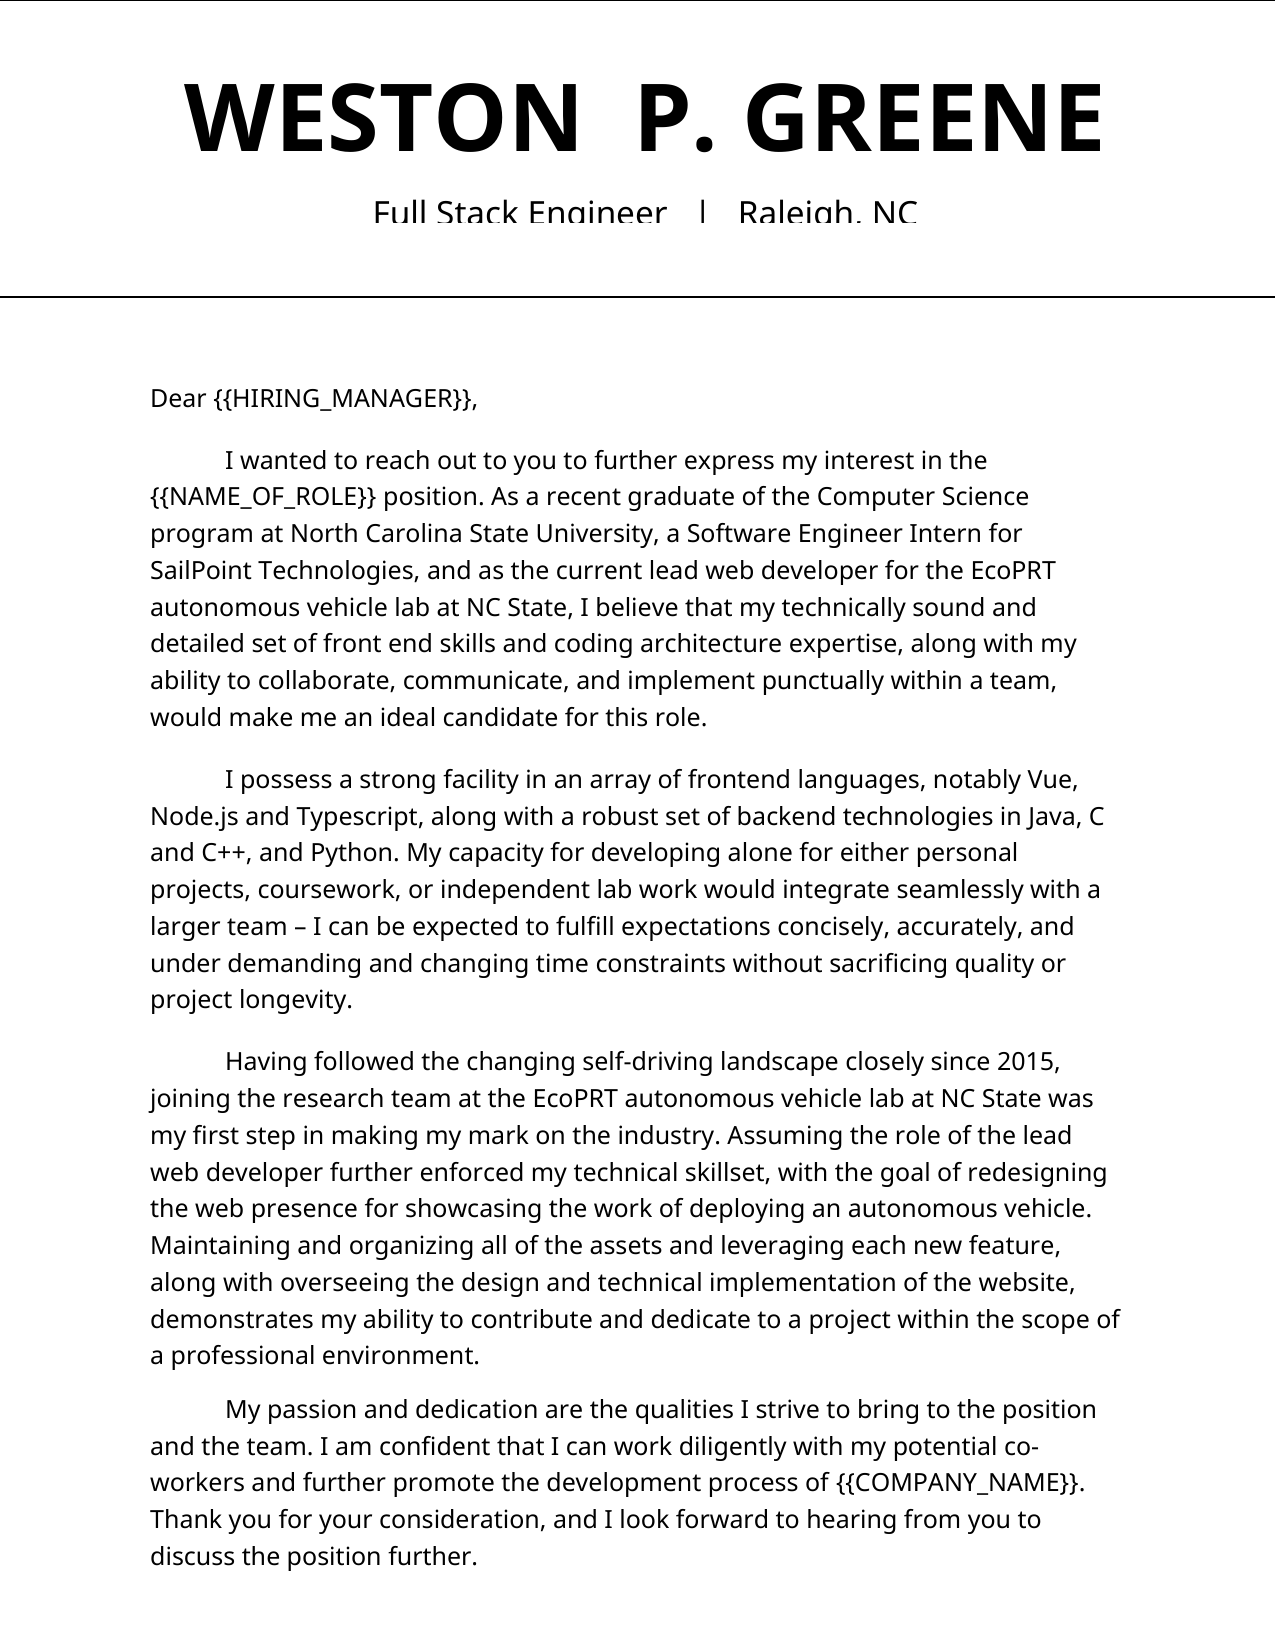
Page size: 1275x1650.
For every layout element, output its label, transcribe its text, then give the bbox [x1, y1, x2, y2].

text Dear {{HIRING_MANAGER}}, [150, 381, 1125, 414]
text I possess a strong facility in an array of frontend languages, notably Vue, Node.js and Typescript, along with a robust set of backend technologies in Java, C and C++, and Python. My capacity for developing alone for either personal projects, coursework, or independent lab work would integrate seamlessly with a larger team – I can be expected to fulfill expectations concisely, accurately, and under demanding and changing time constraints without sacrificing quality or project longevity. [150, 761, 1125, 1016]
text Full Stack Engineer | Raleigh, NC [165, 189, 1126, 223]
text Having followed the changing self-driving landscape closely since 2015, joining the research team at the EcoPRT autonomous vehicle lab at NC State was my first step in making my mark on the industry. Assuming the role of the lead web developer further enforced my technical skillset, with the goal of redesigning the web presence for showcasing the work of deploying an autonomous vehicle. Maintaining and organizing all of the assets and leveraging each new feature, along with overseeing the design and technical implementation of the website, demonstrates my ability to contribute and dedicate to a project within the scope of a professional environment. [150, 1044, 1125, 1372]
text WESTON P. GREENE [165, 51, 1126, 179]
text My passion and dedication are the qualities I strive to bring to the position and the team. I am confident that I can work diligently with my potential co-workers and further promote the development process of {{COMPANY_NAME}}. Thank you for your consideration, and I look forward to hearing from you to discuss the position further. [150, 1391, 1125, 1573]
text I wanted to reach out to you to further express my interest in the {{NAME_OF_ROLE}} position. As a recent graduate of the Computer Science program at North Carolina State University, a Software Engineer Intern for SailPoint Technologies, and as the current lead web developer for the EcoPRT autonomous vehicle lab at NC State, I believe that my technically sound and detailed set of front end skills and coding architecture expertise, along with my ability to collaborate, communicate, and implement punctually within a team, would make me an ideal candidate for this role. [150, 442, 1125, 734]
